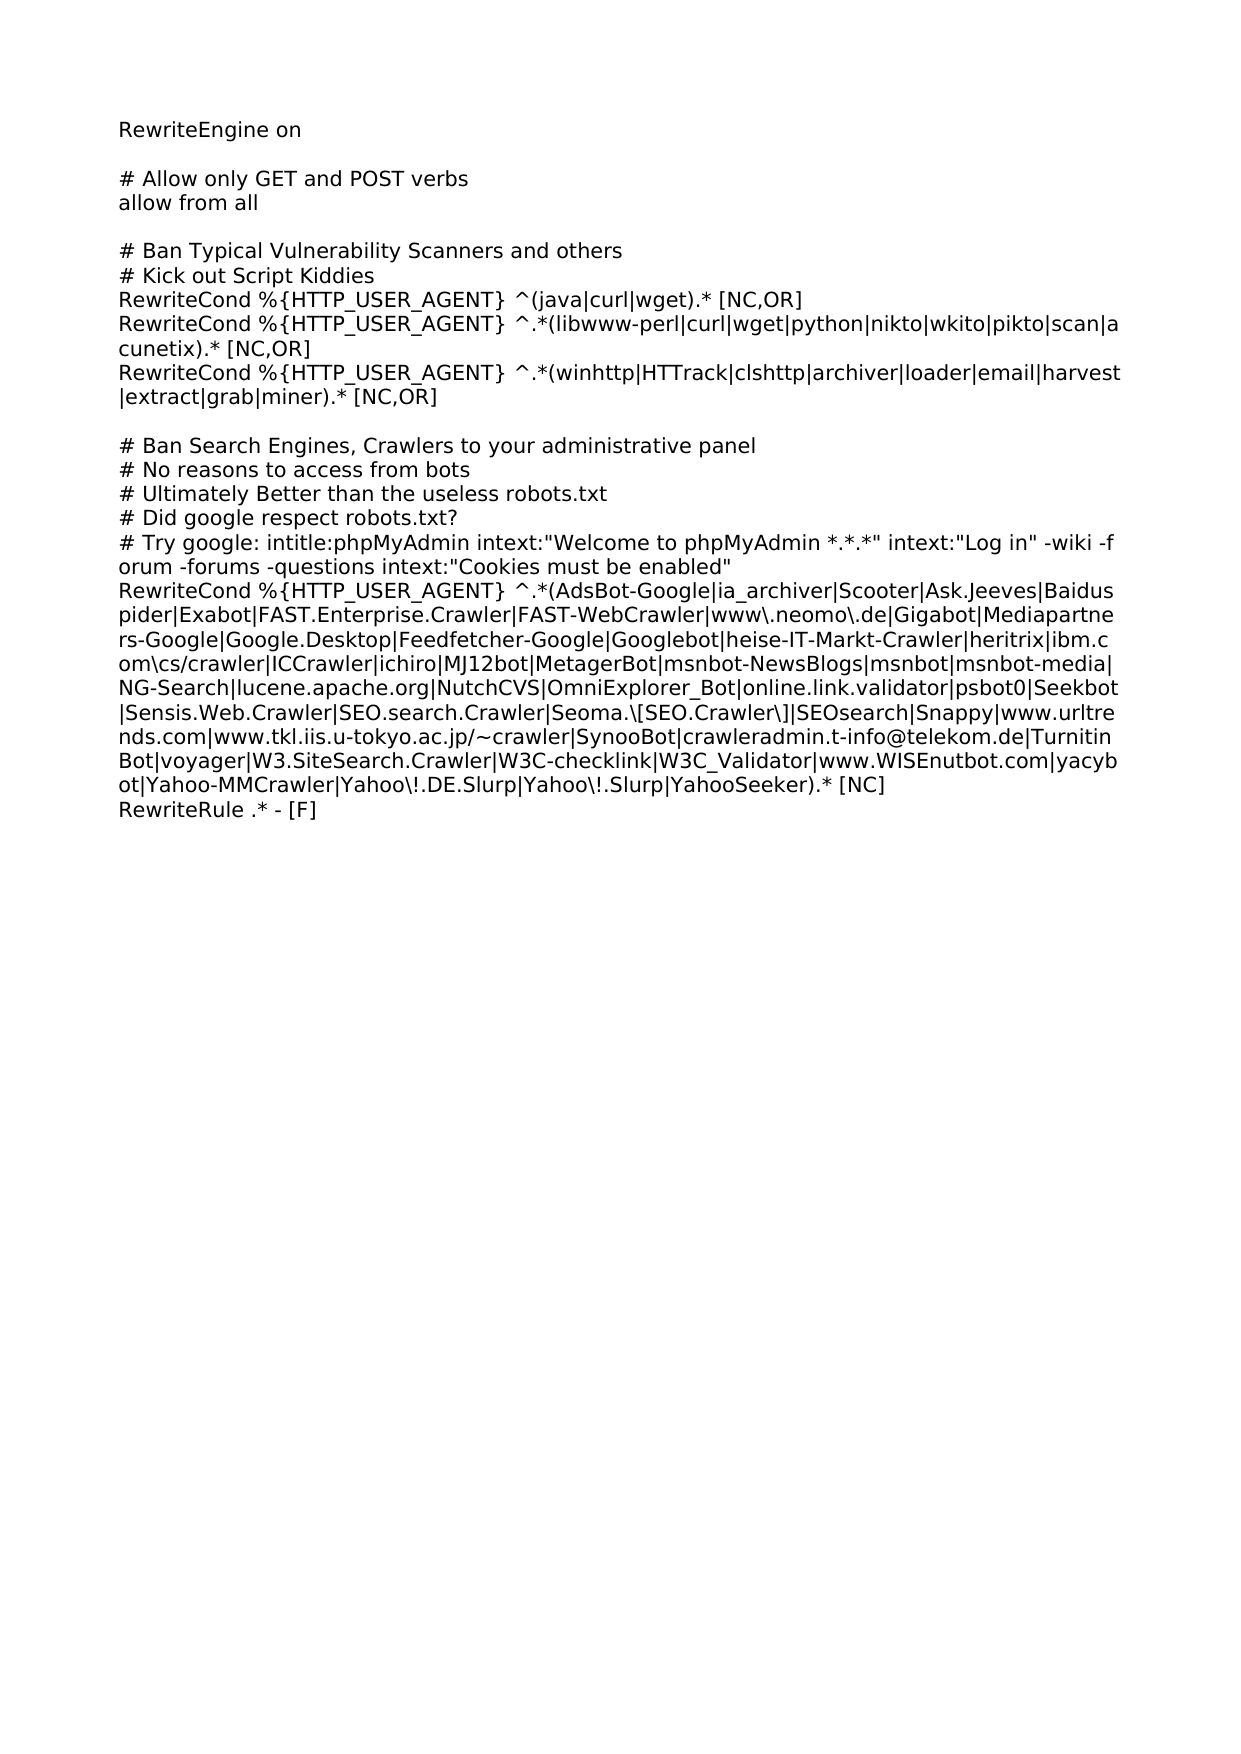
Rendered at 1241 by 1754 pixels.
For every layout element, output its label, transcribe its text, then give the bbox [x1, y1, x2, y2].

text RewriteEngine on [118, 118, 1122, 142]
text # Did google respect robots.txt? [118, 506, 1122, 531]
text # Ultimately Better than the useless robots.txt [118, 482, 1122, 506]
text # Try google: intitle:phpMyAdmin intext:"Welcome to phpMyAdmin *.*.*" intext:"Log in" -wiki -forum -forums -questions intext:"Cookies must be enabled" [118, 531, 1122, 579]
text RewriteCond %{HTTP_USER_AGENT} ^.*(winhttp|HTTrack|clshttp|archiver|loader|email|harvest|extract|grab|miner).* [NC,OR] [118, 361, 1122, 409]
text # No reasons to access from bots [118, 458, 1122, 482]
text RewriteCond %{HTTP_USER_AGENT} ^(java|curl|wget).* [NC,OR] [118, 288, 1122, 312]
text RewriteCond %{HTTP_USER_AGENT} ^.*(libwww-perl|curl|wget|python|nikto|wkito|pikto|scan|acunetix).* [NC,OR] [118, 312, 1122, 361]
text RewriteCond %{HTTP_USER_AGENT} ^.*(AdsBot-Google|ia_archiver|Scooter|Ask.Jeeves|Baiduspider|Exabot|FAST.Enterprise.Crawler|FAST-WebCrawler|www\.neomo\.de|Gigabot|Mediapartners-Google|Google.Desktop|Feedfetcher-Google|Googlebot|heise-IT-Markt-Crawler|heritrix|ibm.com\cs/crawler|ICCrawler|ichiro|MJ12bot|MetagerBot|msnbot-NewsBlogs|msnbot|msnbot-media|NG-Search|lucene.apache.org|NutchCVS|OmniExplorer_Bot|online.link.validator|psbot0|Seekbot|Sensis.Web.Crawler|SEO.search.Crawler|Seoma.\[SEO.Crawler\]|SEOsearch|Snappy|www.urltrends.com|www.tkl.iis.u-tokyo.ac.jp/~crawler|SynooBot|crawleradmin.t-info@telekom.de|TurnitinBot|voyager|W3.SiteSearch.Crawler|W3C-checklink|W3C_Validator|www.WISEnutbot.com|yacybot|Yahoo-MMCrawler|Yahoo\!.DE.Slurp|Yahoo\!.Slurp|YahooSeeker).* [NC] [118, 579, 1122, 798]
text # Allow only GET and POST verbs [118, 167, 1122, 191]
text RewriteRule .* - [F] [118, 798, 1122, 822]
text # Ban Search Engines, Crawlers to your administrative panel [118, 434, 1122, 458]
text # Kick out Script Kiddies [118, 264, 1122, 288]
text allow from all [118, 191, 1122, 215]
text # Ban Typical Vulnerability Scanners and others [118, 239, 1122, 264]
